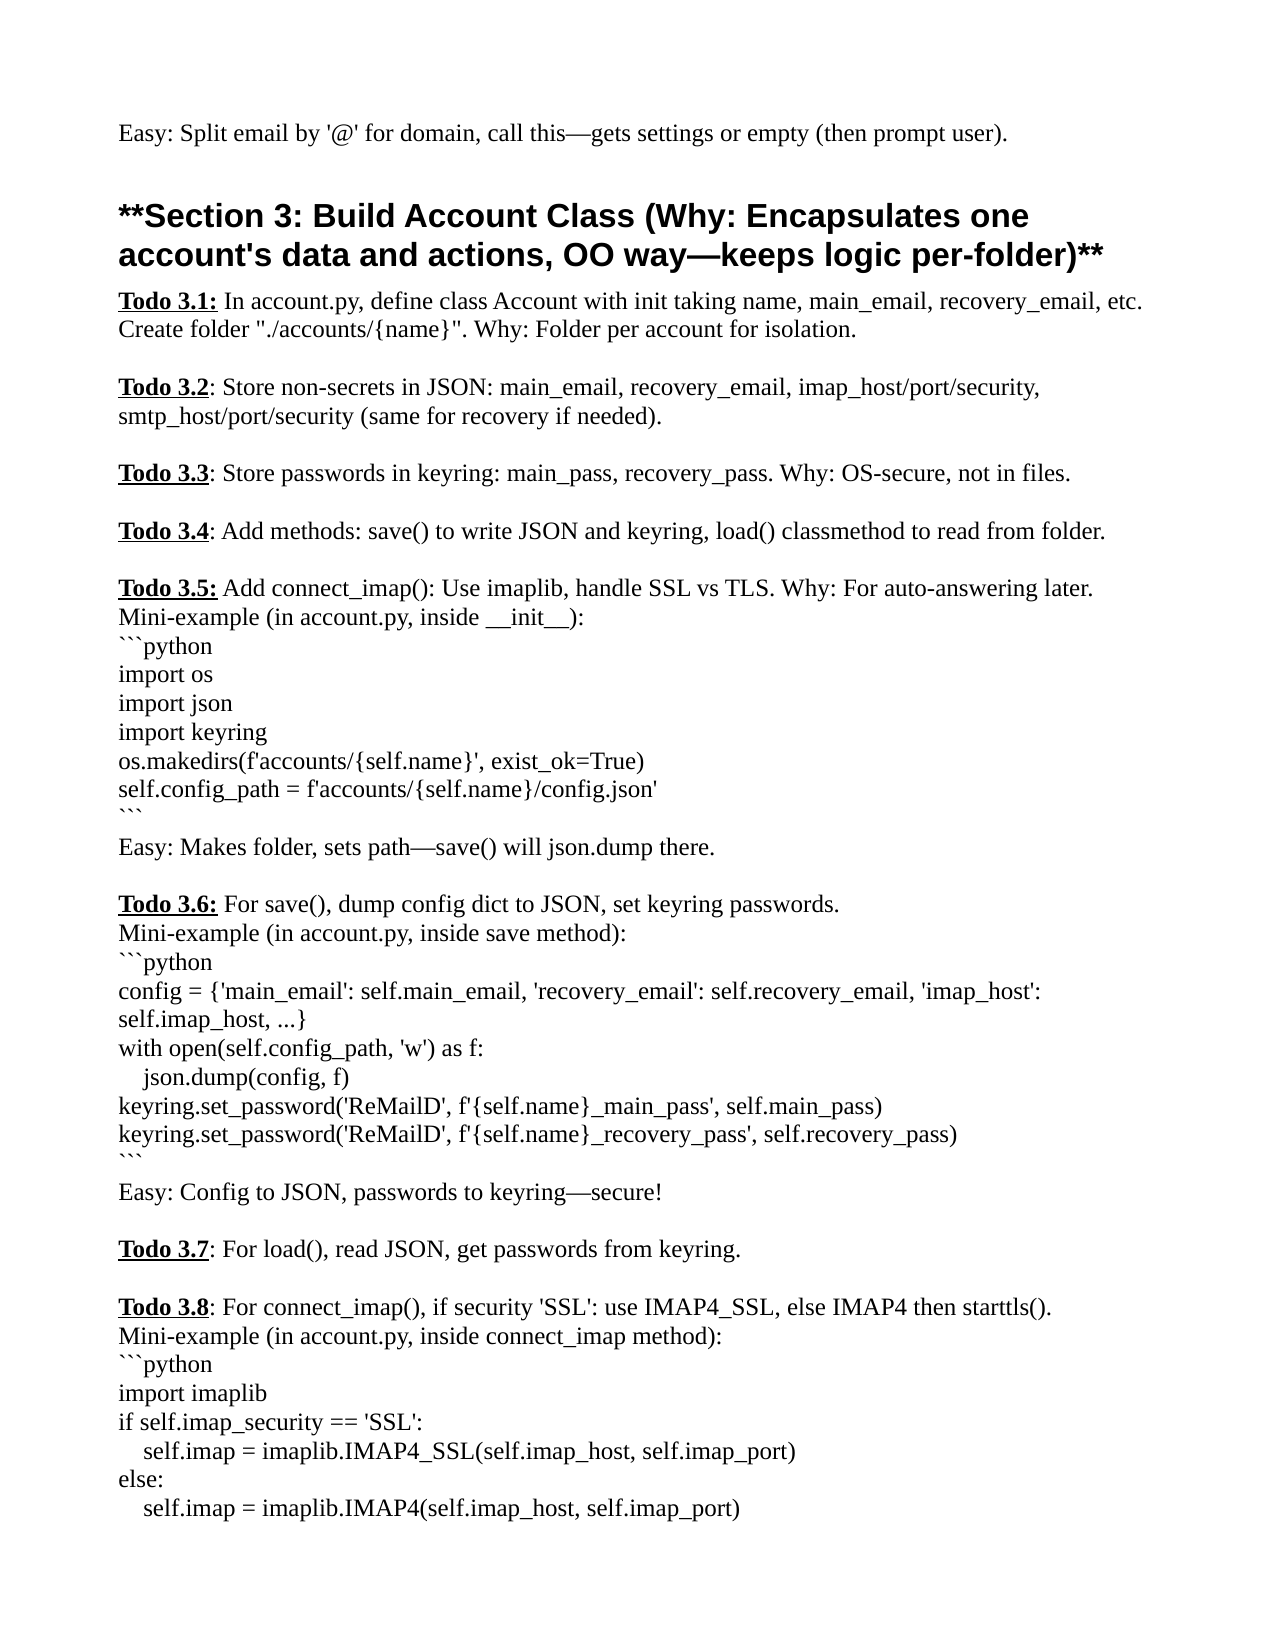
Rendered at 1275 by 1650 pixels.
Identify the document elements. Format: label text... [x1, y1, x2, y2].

text Mini-example (in account.py, inside save method): [118, 918, 1157, 947]
text json.dump(config, f) [118, 1062, 1157, 1091]
text import os [118, 659, 1157, 688]
text import imaplib [118, 1378, 1157, 1407]
text self.imap = imaplib.IMAP4_SSL(self.imap_host, self.imap_port) [118, 1436, 1157, 1464]
text Todo 3.4: Add methods: save() to write JSON and keyring, load() classmethod to read from folder. [118, 516, 1157, 544]
text Mini-example (in account.py, inside __init__): [118, 602, 1157, 631]
text Todo 3.1: In account.py, define class Account with init taking name, main_email, recovery_email, etc. Create folder "./accounts/{name}". Why: Folder per account for isolation. [118, 286, 1157, 343]
text Easy: Split email by '@' for domain, call this—gets settings or empty (then prompt user). [118, 118, 1157, 147]
text os.makedirs(f'accounts/{self.name}', exist_ok=True) [118, 746, 1157, 774]
subtitle **Section 3: Build Account Class (Why: Encapsulates one account's data and actions, OO way—keeps logic per-folder)** [118, 196, 1157, 273]
text with open(self.config_path, 'w') as f: [118, 1033, 1157, 1062]
text self.imap = imaplib.IMAP4(self.imap_host, self.imap_port) [118, 1493, 1157, 1522]
text Todo 3.2: Store non-secrets in JSON: main_email, recovery_email, imap_host/port/security, smtp_host/port/security (same for recovery if needed). [118, 372, 1157, 429]
text self.config_path = f'accounts/{self.name}/config.json' [118, 774, 1157, 803]
text Mini-example (in account.py, inside connect_imap method): [118, 1321, 1157, 1349]
text Todo 3.3: Store passwords in keyring: main_pass, recovery_pass. Why: OS-secure, not in files. [118, 458, 1157, 487]
text ``` [118, 1148, 1157, 1177]
text ```python [118, 1349, 1157, 1378]
text Todo 3.8: For connect_imap(), if security 'SSL': use IMAP4_SSL, else IMAP4 then starttls(). [118, 1292, 1157, 1321]
text Easy: Config to JSON, passwords to keyring—secure! [118, 1177, 1157, 1206]
text ``` [118, 803, 1157, 832]
text import json [118, 688, 1157, 717]
text if self.imap_security == 'SSL': [118, 1407, 1157, 1436]
text keyring.set_password('ReMailD', f'{self.name}_main_pass', self.main_pass) [118, 1091, 1157, 1119]
text Todo 3.6: For save(), dump config dict to JSON, set keyring passwords. [118, 889, 1157, 918]
text Todo 3.5: Add connect_imap(): Use imaplib, handle SSL vs TLS. Why: For auto-answering later. [118, 573, 1157, 602]
text import keyring [118, 717, 1157, 746]
text Todo 3.7: For load(), read JSON, get passwords from keyring. [118, 1234, 1157, 1263]
text config = {'main_email': self.main_email, 'recovery_email': self.recovery_email, 'imap_host': self.imap_host, ...} [118, 976, 1157, 1033]
text else: [118, 1464, 1157, 1493]
text ```python [118, 631, 1157, 659]
text Easy: Makes folder, sets path—save() will json.dump there. [118, 832, 1157, 861]
text ```python [118, 947, 1157, 976]
text keyring.set_password('ReMailD', f'{self.name}_recovery_pass', self.recovery_pass) [118, 1119, 1157, 1148]
